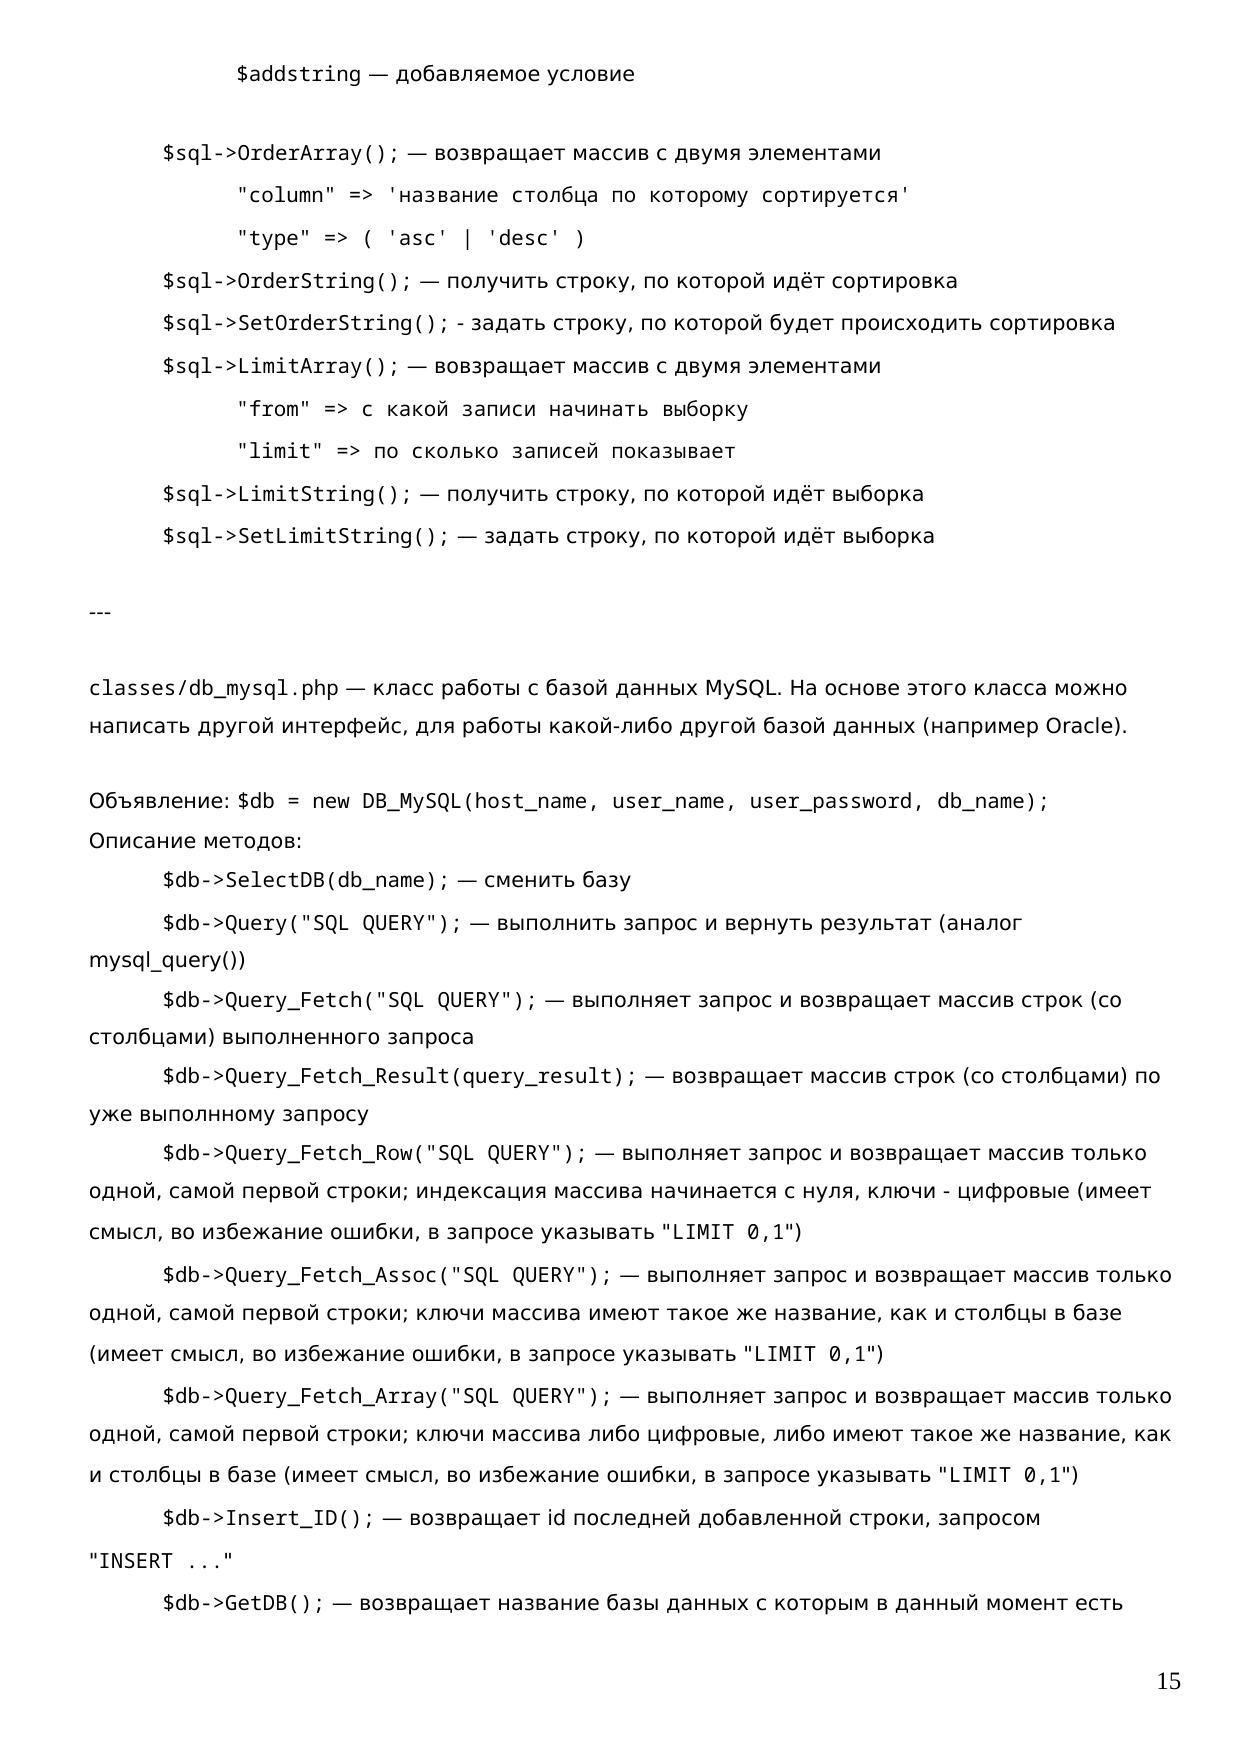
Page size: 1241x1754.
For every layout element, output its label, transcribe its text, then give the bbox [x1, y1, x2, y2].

text $db->Query("SQL QUERY"); — выполнить запрос и вернуть результат (аналог mysql_query()) [88, 908, 1181, 973]
text "type" => ( 'asc' | 'desc' ) [88, 223, 1181, 252]
text $addstring — добавляемое условие [88, 59, 1181, 87]
text Объявление: $db = new DB_MySQL(host_name, user_name, user_password, db_name); [88, 786, 1181, 815]
text $db->Query_Fetch("SQL QUERY"); — выполняет запрос и возвращает массив строк (со столбцами) выполненного запроса [88, 985, 1181, 1049]
text $sql->OrderArray(); — возвращает массив с двумя элементами [88, 138, 1181, 166]
text "column" => 'название столбца по которому сортируется' [88, 181, 1181, 209]
text Описание методов: [88, 829, 1181, 853]
text classes/db_mysql.php — класс работы с базой данных MySQL. На основе этого класса можно написать другой интерфейс, для работы какой-либо другой базой данных (например Oracle). [88, 673, 1181, 738]
text $sql->LimitArray(); — вовзращает массив с двумя элементами [88, 351, 1181, 379]
text "from" => с какой записи начинать выборку [88, 394, 1181, 422]
text $sql->OrderString(); — получить строку, по которой идёт сортировка [88, 266, 1181, 294]
text "limit" => по сколько записей показывает [88, 436, 1181, 465]
text --- [88, 600, 1181, 625]
text $db->Insert_ID(); — возвращает id последней добавленной строки, запросом "INSERT ..." [88, 1503, 1181, 1574]
text $sql->LimitString(); — получить строку, по которой идёт выборка [88, 479, 1181, 507]
text $db->Query_Fetch_Assoc("SQL QUERY"); — выполняет запрос и возвращает массив только одной, самой первой строки; ключи массива имеют такое же название, как и столбцы в базе (имеет смысл, во избежание ошибки, в запросе указывать "LIMIT 0,1") [88, 1260, 1181, 1367]
text $db->Query_Fetch_Array("SQL QUERY"); — выполняет запрос и возвращает массив только одной, самой первой строки; ключи массива либо цифровые, либо имеют такое же название, как и столбцы в базе (имеет смысл, во избежание ошибки, в запросе указывать "LIMIT 0,1") [88, 1382, 1181, 1489]
text $sql->SetLimitString(); — задать строку, по которой идёт выборка [88, 521, 1181, 550]
text $sql->SetOrderString(); - задать строку, по которой будет происходить сортировка [88, 308, 1181, 337]
text $db->SelectDB(db_name); — сменить базу [88, 865, 1181, 894]
text $db->GetDB(); — возвращает название базы данных с которым в данный момент есть [88, 1588, 1181, 1617]
text $db->Query_Fetch_Result(query_result); — возвращает массив строк (со столбцами) по уже выполнному запросу [88, 1062, 1181, 1126]
text $db->Query_Fetch_Row("SQL QUERY"); — выполняет запрос и возвращает массив только одной, самой первой строки; индексация массива начинается с нуля, ключи - цифровые (имеет смысл, во избежание ошибки, в запросе указывать "LIMIT 0,1") [88, 1138, 1181, 1246]
